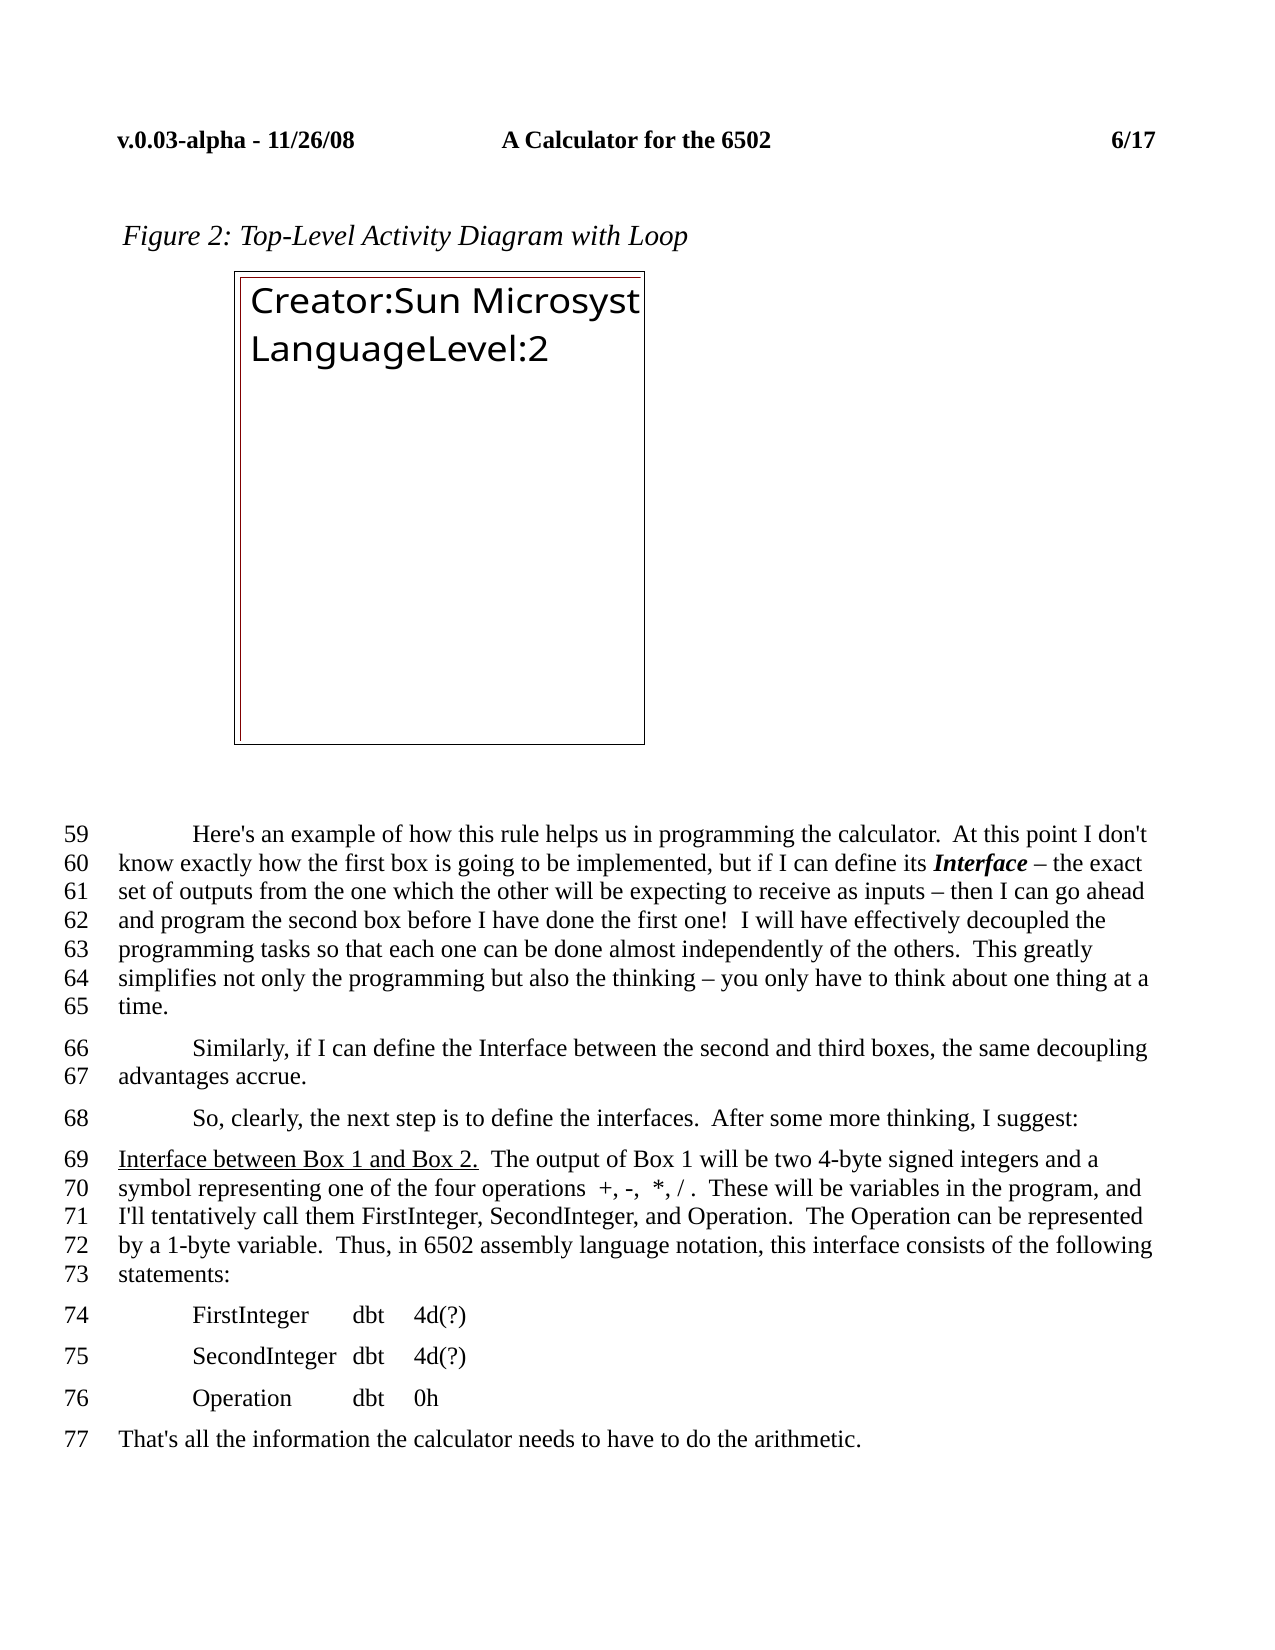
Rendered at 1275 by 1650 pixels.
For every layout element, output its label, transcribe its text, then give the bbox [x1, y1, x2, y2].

text Similarly, if I can define the Interface between the second and third boxes, the same decoupling advantages accrue. [118, 1033, 1157, 1090]
text FirstInteger dbt 4d(?) [118, 1300, 1157, 1329]
text SecondInteger dbt 4d(?) [118, 1341, 1157, 1370]
text Interface between Box 1 and Box 2. The output of Box 1 will be two 4-byte signed integers and a symbol representing one of the four operations +, -, *, / . These will be variables in the program, and I'll tentatively call them FirstInteger, SecondInteger, and Operation. The Operation can be represented by a 1-byte variable. Thus, in 6502 assembly language notation, this interface consists of the following statements: [118, 1144, 1157, 1288]
text Operation dbt 0h [118, 1383, 1157, 1411]
text Here's an example of how this rule helps us in programming the calculator. At this point I don't know exactly how the first box is going to be implemented, but if I can define its Interface – the exact set of outputs from the one which the other will be expecting to receive as inputs – then I can go ahead and program the second box before I have done the first one! I will have effectively decoupled the programming tasks so that each one can be done almost independently of the others. This greatly simplifies not only the programming but also the thinking – you only have to think about one thing at a time. [118, 819, 1157, 1020]
text So, clearly, the next step is to define the interfaces. After some more thinking, I suggest: [118, 1103, 1157, 1131]
text Figure 2: Top-Level Activity Diagram with Loop [122, 218, 791, 252]
text That's all the information the calculator needs to have to do the arithmetic. [118, 1424, 1157, 1453]
